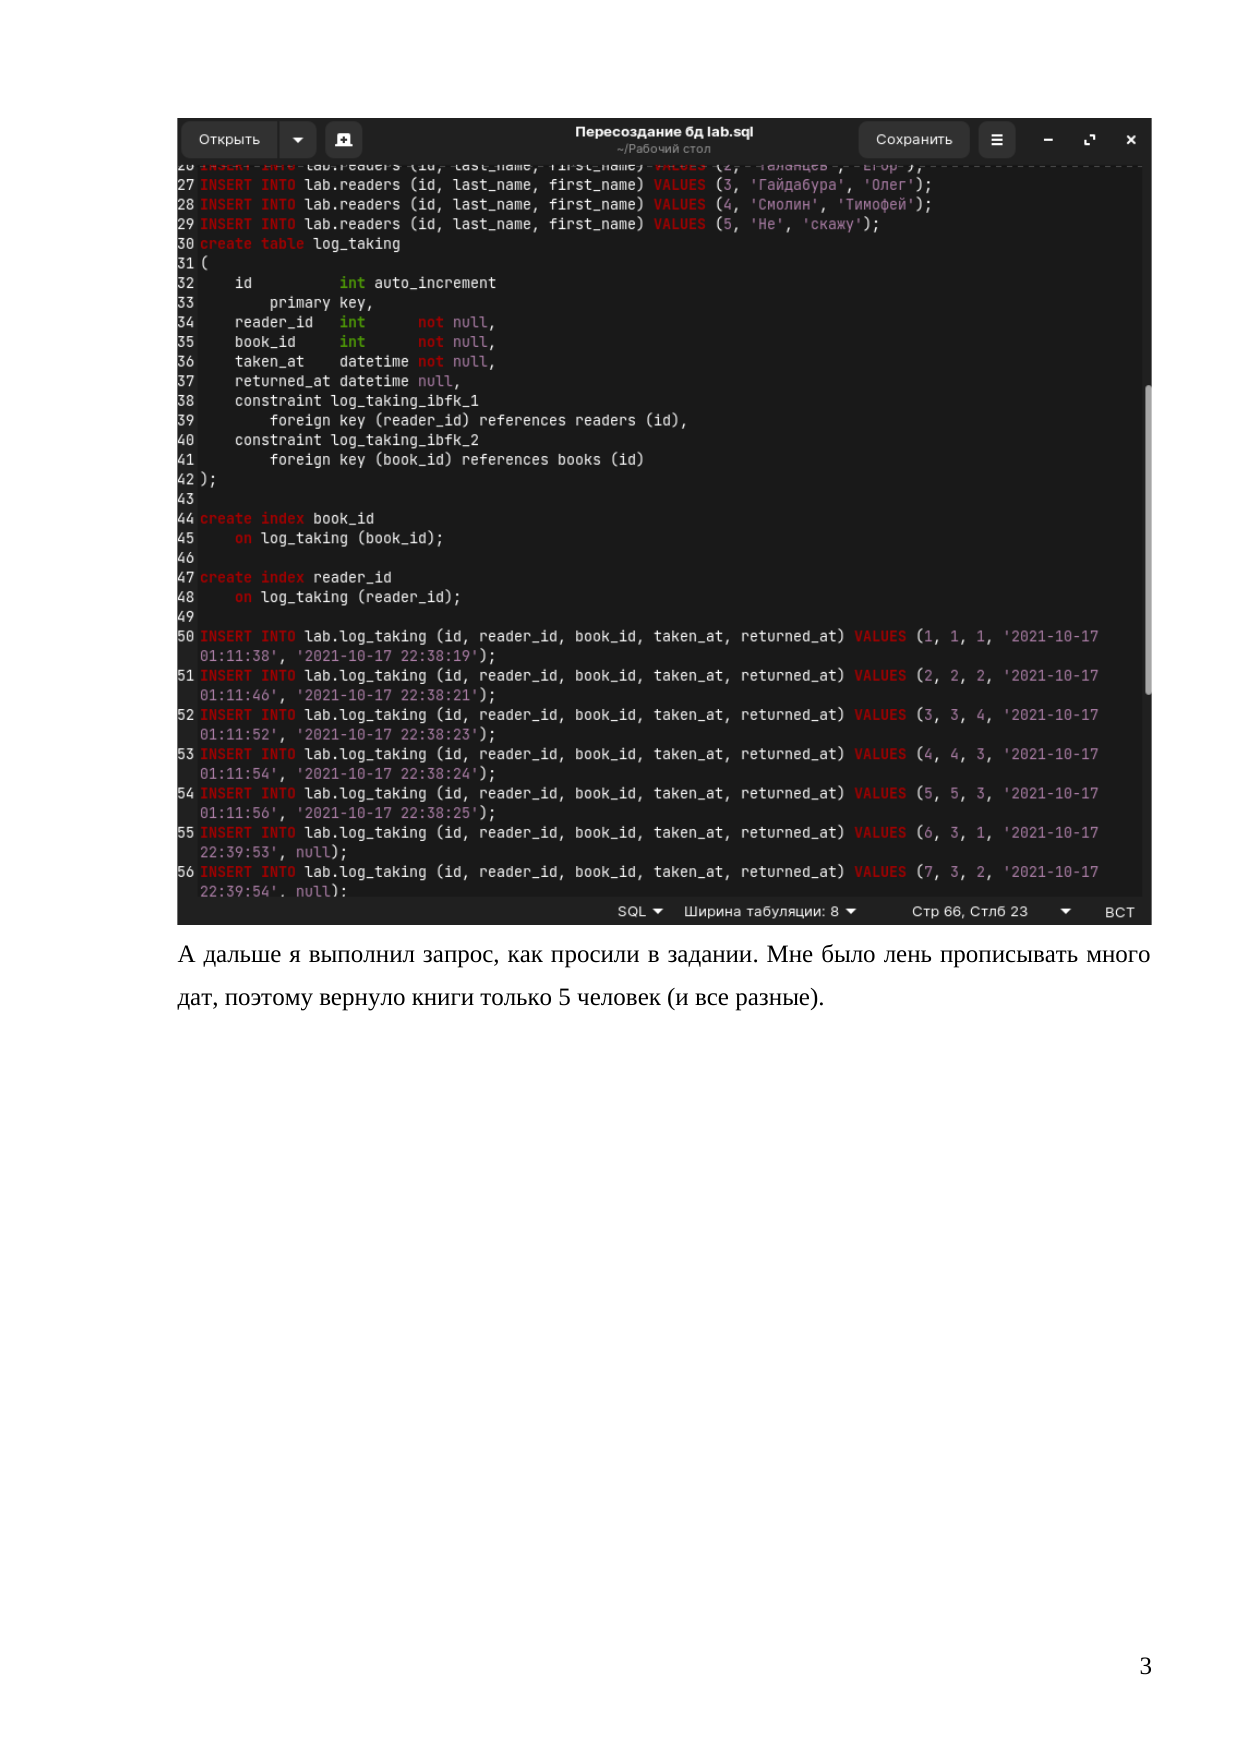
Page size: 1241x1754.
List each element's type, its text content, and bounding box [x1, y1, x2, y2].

picture [177, 118, 1152, 925]
list А дальше я выполнил запрос, как просили в задании. Мне было лень прописывать много дат, поэтому вернуло книги только 5 человек (и все разные). [177, 925, 1152, 1011]
